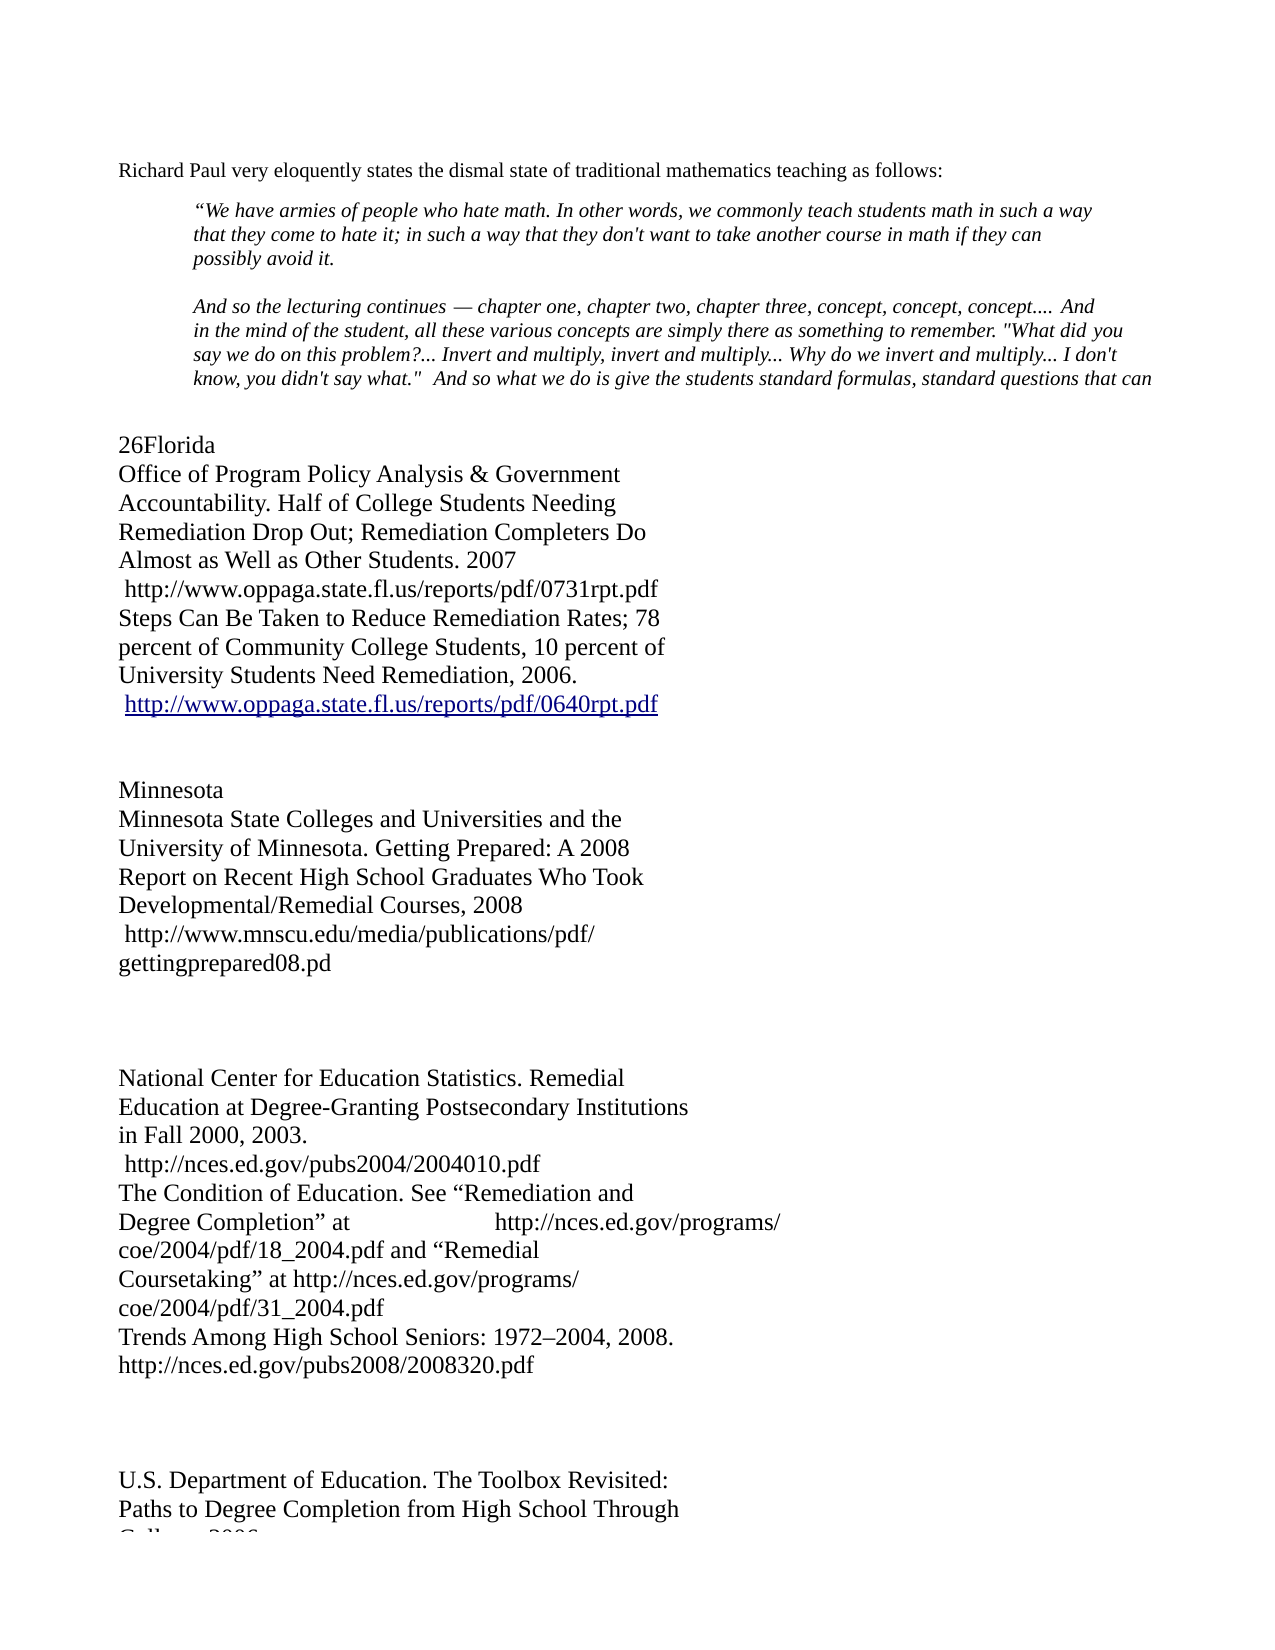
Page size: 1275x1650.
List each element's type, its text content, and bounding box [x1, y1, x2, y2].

text “We have armies of people who hate math. In other words, we commonly teach students math in such a way that they come to hate it; in such a way that they don't want to take another course in math if they can possibly avoid it. And so the lecturing continues — chapter one, chapter two, chapter three, concept, concept, concept.... And in the mind of the student, all these various concepts are simply there as something to remember. "What did you say we do on this problem?... Invert and multiply, invert and multiply... Why do we invert and multiply... I don't know, you didn't say what." And so what we do is give the students standard formulas, standard questions that can [118, 197, 1157, 390]
text Richard Paul very eloquently states the dismal state of traditional mathematics teaching as follows: [118, 158, 1157, 182]
